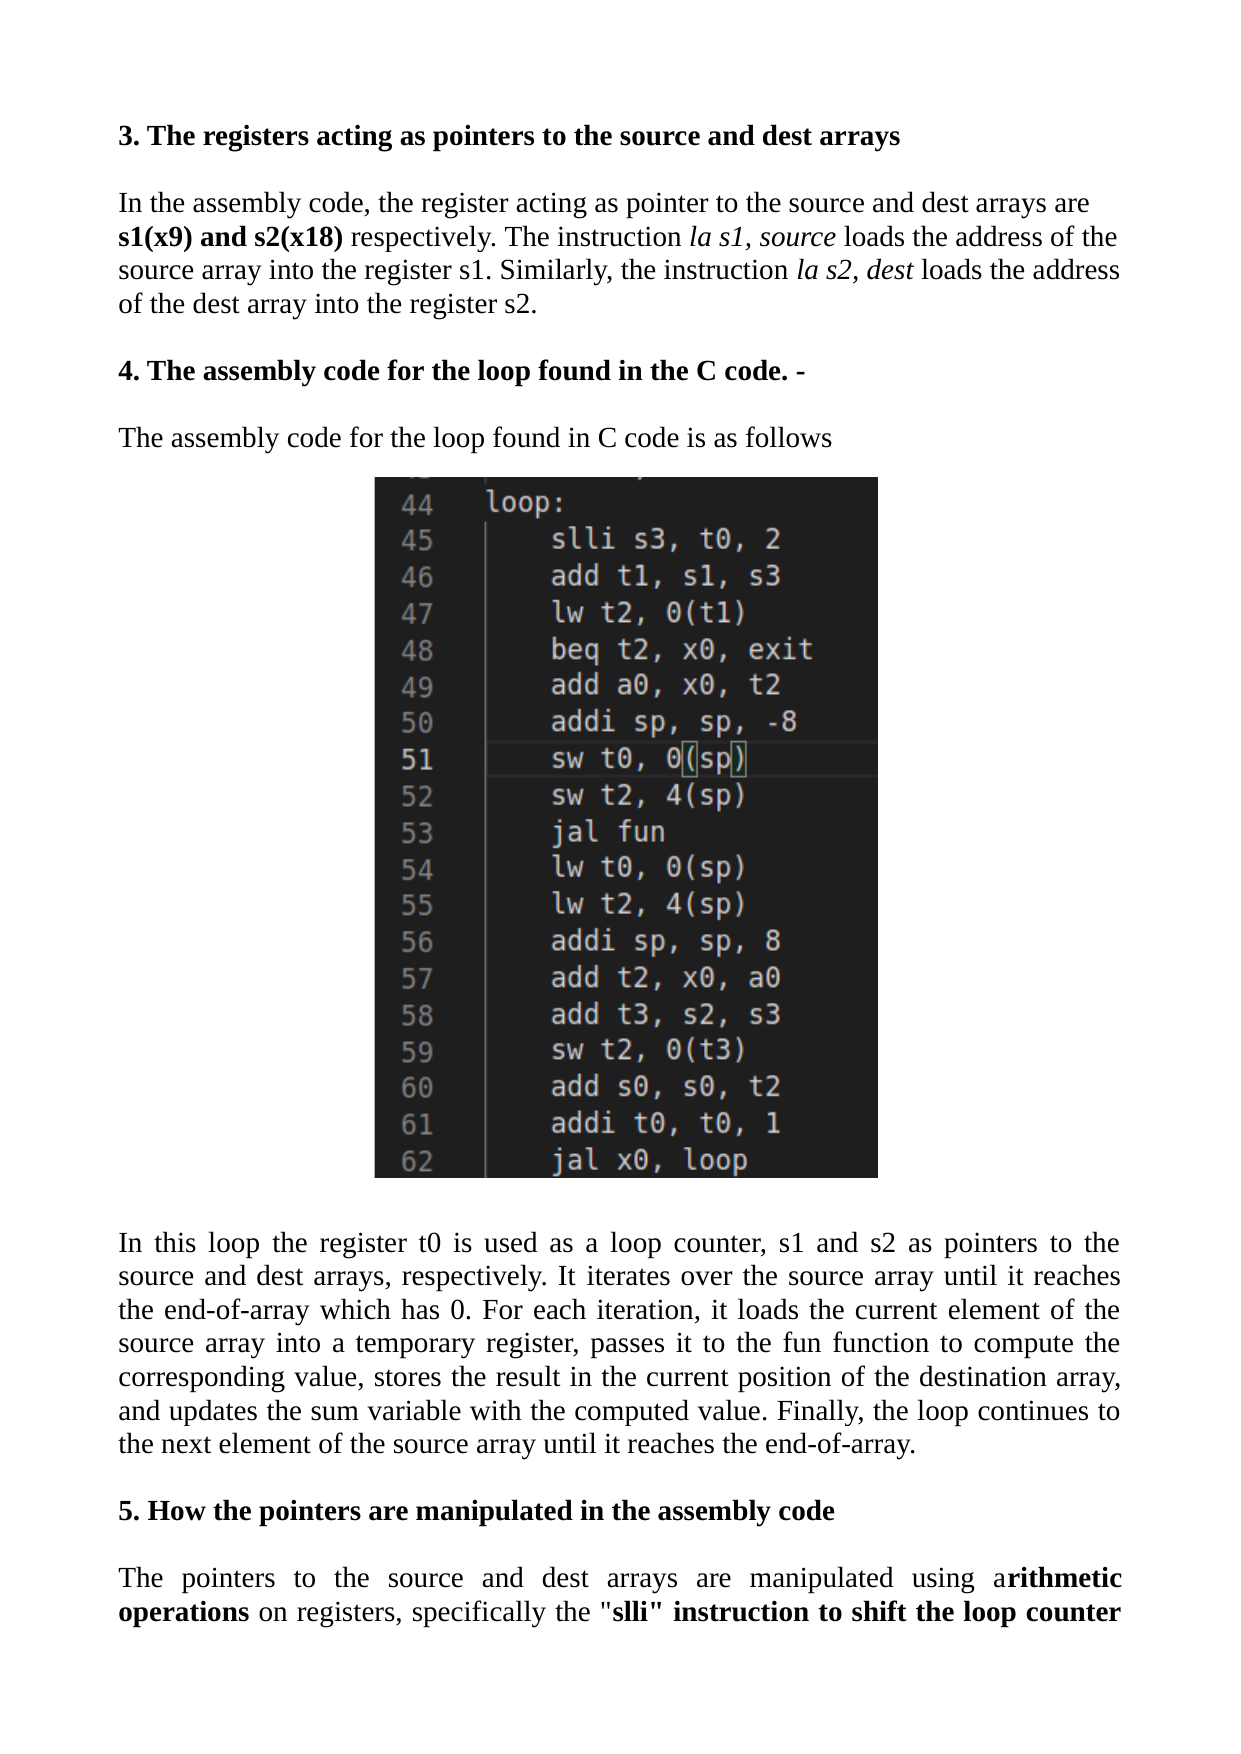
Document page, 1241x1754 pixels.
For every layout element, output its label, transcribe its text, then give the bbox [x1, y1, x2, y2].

text In this loop the register t0 is used as a loop counter, s1 and s2 as pointers to the source and dest arrays, respectively. It iterates over the source array until it reaches the end-of-array which has 0. For each iteration, it loads the current element of the source array into a temporary register, passes it to the fun function to compute the corresponding value, stores the result in the current position of the destination array, and updates the sum variable with the computed value. Finally, the loop continues to the next element of the source array until it reaches the end-of-array. [118, 1225, 1122, 1460]
text In the assembly code, the register acting as pointer to the source and dest arrays are s1(x9) and s2(x18) respectively. The instruction la s1, source loads the address of the source array into the register s1. Similarly, the instruction la s2, dest loads the address of the dest array into the register s2. [118, 185, 1122, 319]
text 3. The registers acting as pointers to the source and dest arrays [118, 118, 1122, 152]
text The pointers to the source and dest arrays are manipulated using arithmetic operations on registers, specifically the "slli" instruction to shift the loop counter [118, 1560, 1122, 1627]
text 5. How the pointers are manipulated in the assembly code [118, 1493, 1122, 1527]
picture [374, 477, 878, 1178]
text 4. The assembly code for the loop found in the C code. - [118, 353, 1122, 386]
text The assembly code for the loop found in C code is as follows [118, 420, 1122, 453]
